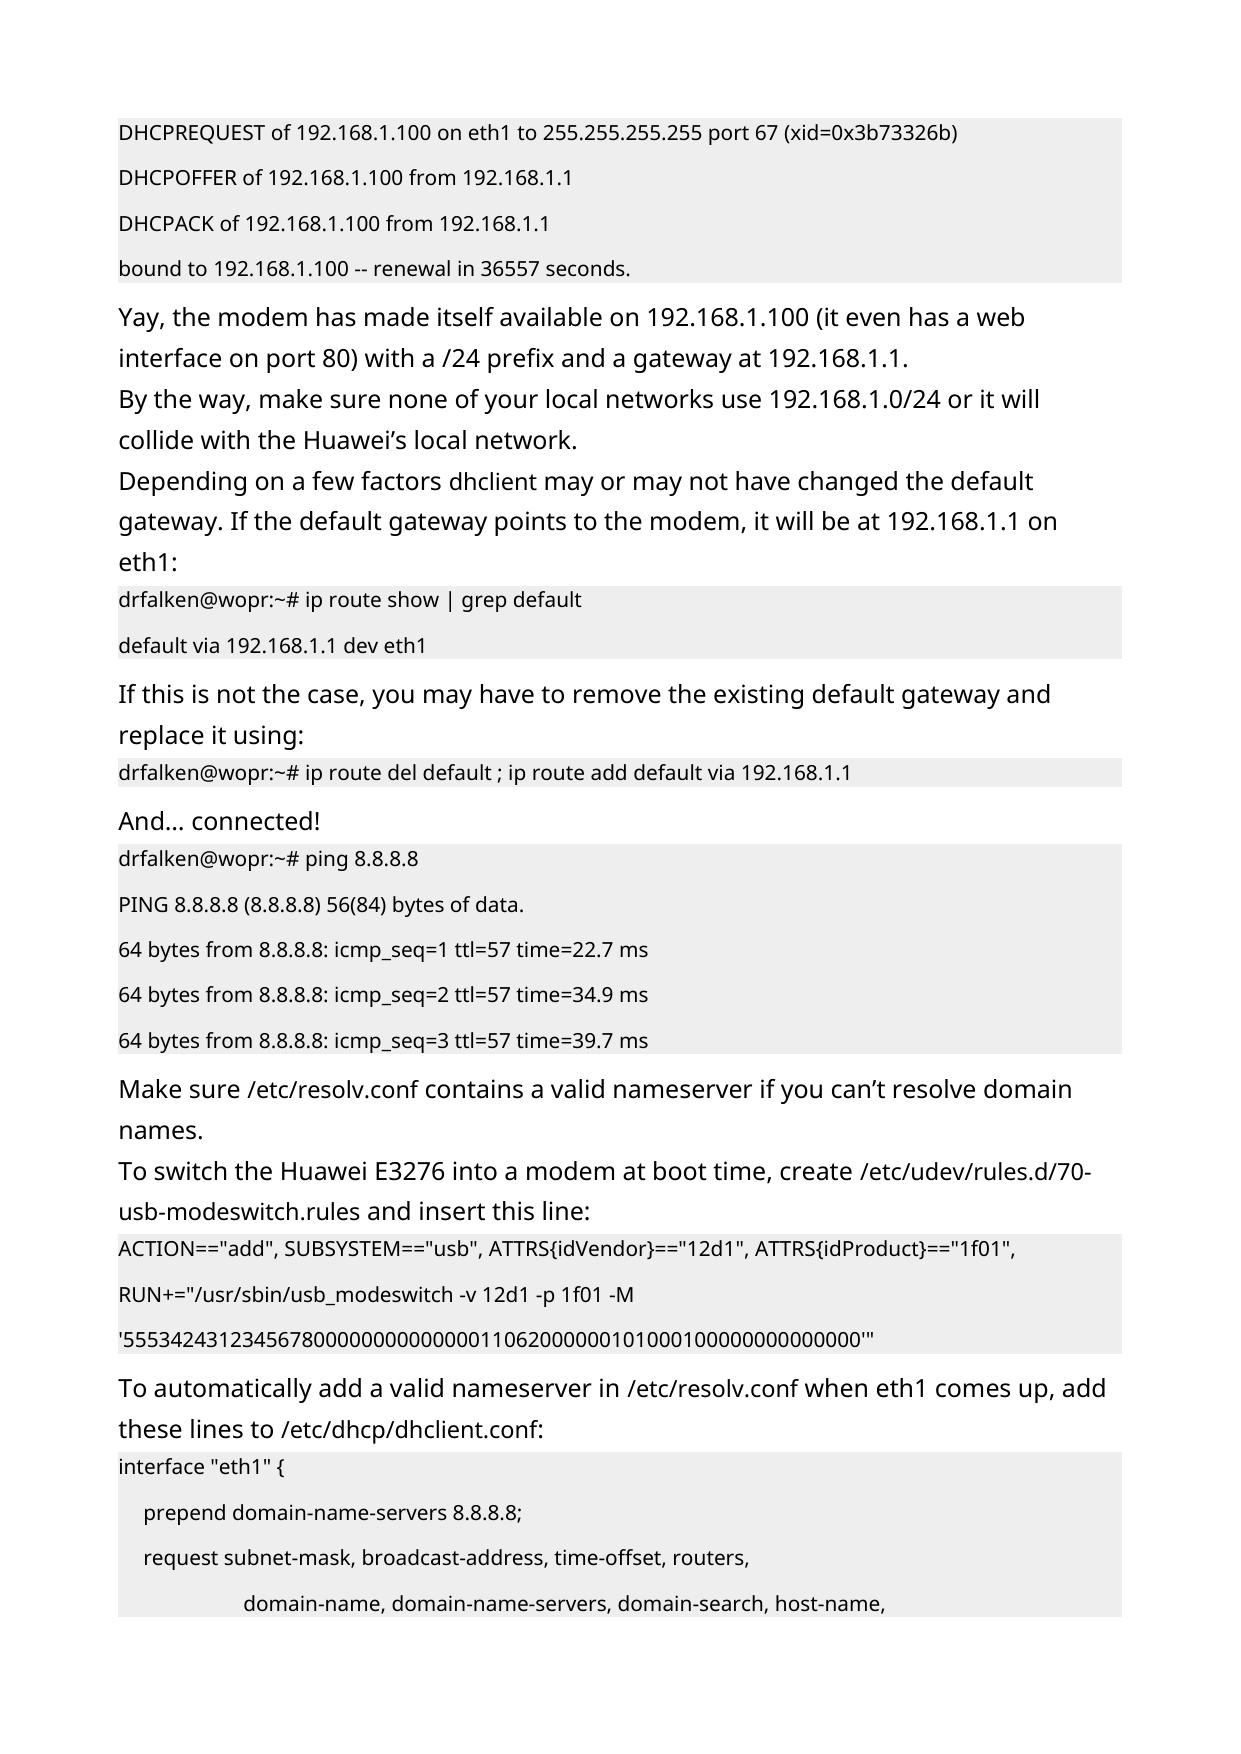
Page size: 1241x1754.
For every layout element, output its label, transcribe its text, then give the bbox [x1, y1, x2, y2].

text 64 bytes from 8.8.8.8: icmp_seq=3 ttl=57 time=39.7 ms [118, 1026, 1122, 1054]
text drfalken@wopr:~# ip route show | grep default [118, 586, 1122, 614]
text domain-name, domain-name-servers, domain-search, host-name, [118, 1589, 1122, 1617]
text interface "eth1" { [118, 1452, 1122, 1481]
text DHCPREQUEST of 192.168.1.100 on eth1 to 255.255.255.255 port 67 (xid=0x3b73326b) [118, 118, 1122, 147]
text And… connected! [118, 803, 1122, 838]
text Depending on a few factors dhclient may or may not have changed the default gateway. If the default gateway points to the modem, it will be at 192.168.1.1 on eth1: [118, 463, 1122, 579]
text If this is not the case, you may have to remove the existing default gateway and replace it using: [118, 676, 1122, 751]
text prepend domain-name-servers 8.8.8.8; [118, 1498, 1122, 1526]
text bound to 192.168.1.100 -- renewal in 36557 seconds. [118, 254, 1122, 283]
text To automatically add a valid nameserver in /etc/resolv.conf when eth1 comes up, add these lines to /etc/dhcp/dhclient.conf: [118, 1371, 1122, 1446]
text default via 192.168.1.1 dev eth1 [118, 631, 1122, 659]
text drfalken@wopr:~# ping 8.8.8.8 [118, 844, 1122, 873]
text ACTION=="add", SUBSYSTEM=="usb", ATTRS{idVendor}=="12d1", ATTRS{idProduct}=="1f01", RUN+="/usr/sbin/usb_modeswitch -v 12d1 -p 1f01 -M '55534243123456780000000000000011062000000101000100000000000000'" [118, 1234, 1122, 1354]
text DHCPOFFER of 192.168.1.100 from 192.168.1.1 [118, 163, 1122, 192]
text Make sure /etc/resolv.conf contains a valid nameserver if you can’t resolve domain names. [118, 1071, 1122, 1146]
text drfalken@wopr:~# ip route del default ; ip route add default via 192.168.1.1 [118, 758, 1122, 787]
text Yay, the modem has made itself available on 192.168.1.100 (it even has a web interface on port 80) with a /24 prefix and a gateway at 192.168.1.1. By the way, make sure none of your local networks use 192.168.1.0/24 or it will collide with the Huawei’s local network. [118, 300, 1122, 456]
text DHCPACK of 192.168.1.100 from 192.168.1.1 [118, 209, 1122, 237]
text request subnet-mask, broadcast-address, time-offset, routers, [118, 1543, 1122, 1572]
text 64 bytes from 8.8.8.8: icmp_seq=1 ttl=57 time=22.7 ms [118, 935, 1122, 964]
text To switch the Huawei E3276 into a modem at boot time, create /etc/udev/rules.d/70-usb-modeswitch.rules and insert this line: [118, 1153, 1122, 1228]
text 64 bytes from 8.8.8.8: icmp_seq=2 ttl=57 time=34.9 ms [118, 981, 1122, 1009]
text PING 8.8.8.8 (8.8.8.8) 56(84) bytes of data. [118, 890, 1122, 918]
